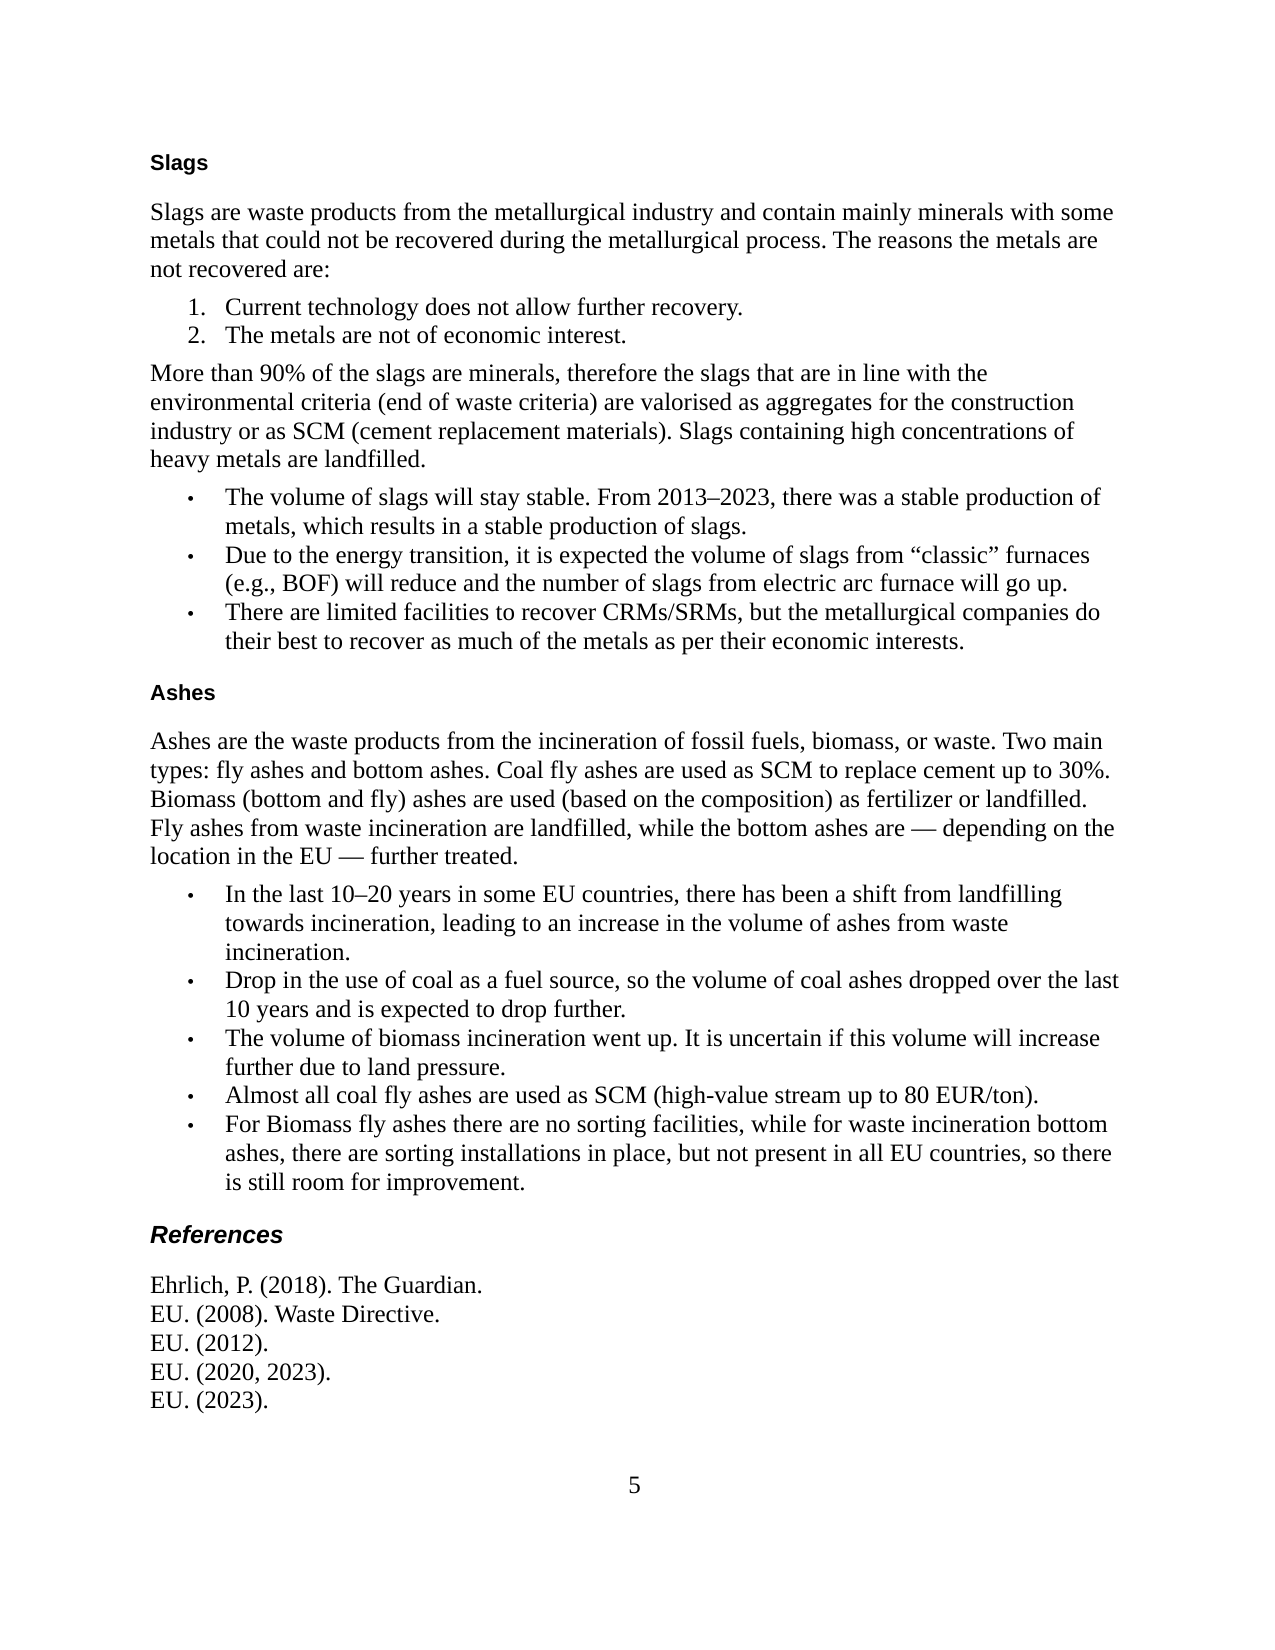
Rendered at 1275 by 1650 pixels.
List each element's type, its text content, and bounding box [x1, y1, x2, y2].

list The volume of slags will stay stable. From 2013–2023, there was a stable production of metals, which results in a stable production of slags. [187, 482, 1125, 540]
text More than 90% of the slags are minerals, therefore the slags that are in line with the environmental criteria (end of waste criteria) are valorised as aggregates for the construction industry or as SCM (cement replacement materials). Slags containing high concentrations of heavy metals are landfilled. [150, 358, 1125, 473]
text Ashes are the waste products from the incineration of fossil fuels, biomass, or waste. Two main types: fly ashes and bottom ashes. Coal fly ashes are used as SCM to replace cement up to 30%. Biomass (bottom and fly) ashes are used (based on the composition) as fertilizer or landfilled. Fly ashes from waste incineration are landfilled, while the bottom ashes are — depending on the location in the EU — further treated. [150, 726, 1125, 870]
list For Biomass fly ashes there are no sorting facilities, while for waste incineration bottom ashes, there are sorting installations in place, but not present in all EU countries, so there is still room for improvement. [187, 1109, 1125, 1195]
list Due to the energy transition, it is expected the volume of slags from “classic” furnaces (e.g., BOF) will reduce and the number of slags from electric arc furnace will go up. [187, 540, 1125, 597]
list The metals are not of economic interest. [187, 321, 1125, 349]
subtitle Ashes [150, 680, 1125, 705]
list Drop in the use of coal as a fuel source, so the volume of coal ashes dropped over the last 10 years and is expected to drop further. [187, 965, 1125, 1023]
list The volume of biomass incineration went up. It is uncertain if this volume will increase further due to land pressure. [187, 1023, 1125, 1080]
subtitle References [150, 1220, 1125, 1249]
text Ehrlich, P. (2018). The Guardian. EU. (2008). Waste Directive. EU. (2012). EU. (2020, 2023). EU. (2023). [150, 1270, 1125, 1414]
list There are limited facilities to recover CRMs/SRMs, but the metallurgical companies do their best to recover as much of the metals as per their economic interests. [187, 597, 1125, 655]
subtitle Slags [150, 150, 1125, 175]
list In the last 10–20 years in some EU countries, there has been a shift from landfilling towards incineration, leading to an increase in the volume of ashes from waste incineration. [187, 879, 1125, 965]
list Almost all coal fly ashes are used as SCM (high-value stream up to 80 EUR/ton). [187, 1080, 1125, 1109]
list Current technology does not allow further recovery. [187, 292, 1125, 321]
text Slags are waste products from the metallurgical industry and contain mainly minerals with some metals that could not be recovered during the metallurgical process. The reasons the metals are not recovered are: [150, 197, 1125, 283]
